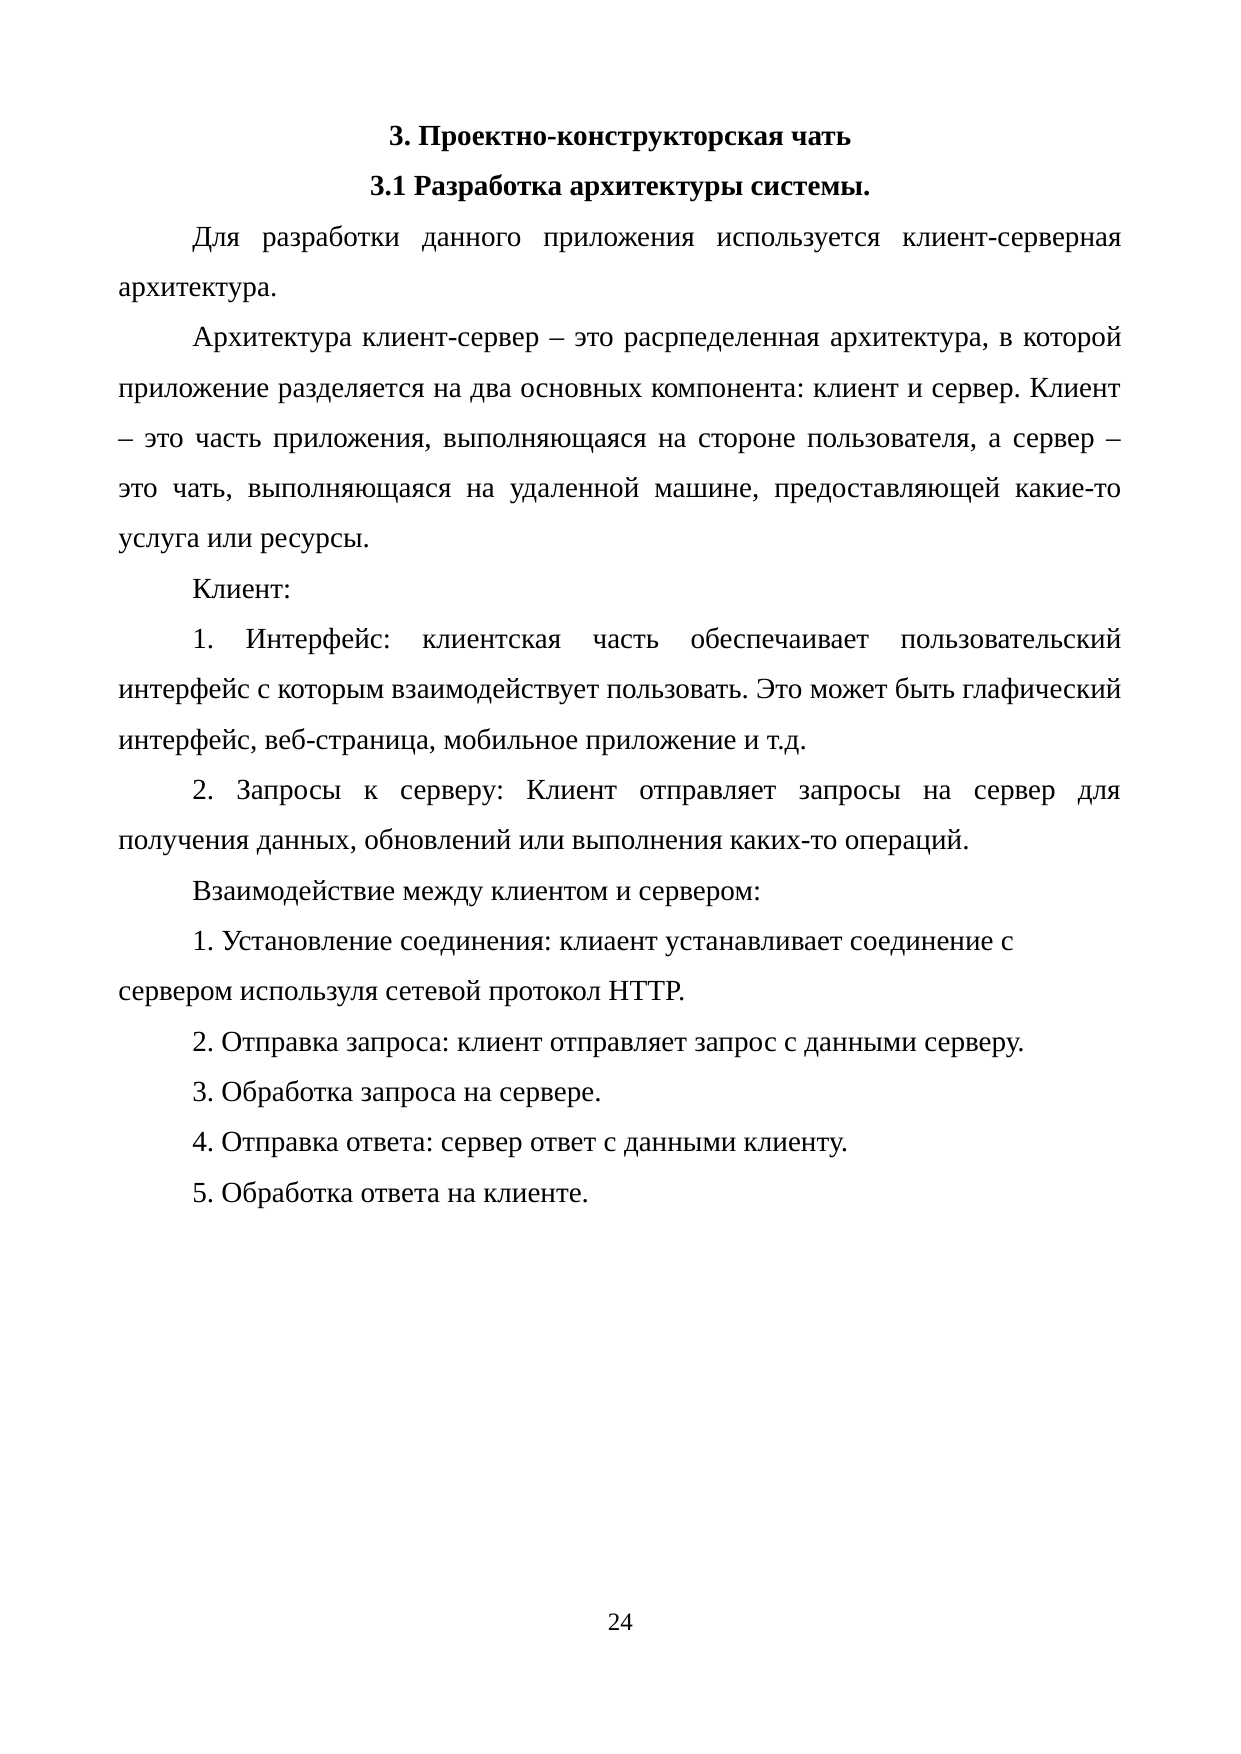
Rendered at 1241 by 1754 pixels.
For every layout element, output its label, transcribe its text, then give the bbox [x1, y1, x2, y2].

text Архитектура клиент-сервер – это расрпеделенная архитектура, в которой приложение разделяется на два основных компонента: клиент и сервер. Клиент – это часть приложения, выполняющаяся на стороне пользователя, а сервер – это чать, выполняющаяся на удаленной машине, предоставляющей какие-то услуга или ресурсы. [118, 319, 1122, 554]
text Для разработки данного приложения используется клиент-серверная архитектура. [118, 219, 1122, 303]
text 5. Обработка ответа на клиенте. [118, 1175, 1122, 1208]
text 2. Отправка запроса: клиент отправляет запрос с данными серверу. [118, 1024, 1122, 1057]
text 2. Запросы к серверу: Клиент отправляет запросы на сервер для получения данных, обновлений или выполнения каких-то операций. [118, 772, 1122, 856]
text 1. Установление соединения: клиаент устанавливает соединение с сервером используля сетевой протокол HTTP. [118, 923, 1122, 1007]
text Взаимодействие между клиентом и сервером: [118, 873, 1122, 906]
text 3. Проектно-конструкторская чать [118, 118, 1122, 152]
text 3.1 Разработка архитектуры системы. [118, 168, 1122, 202]
text 1. Интерфейс: клиентская часть обеспечаивает пользовательский интерфейс с которым взаимодействует пользовать. Это может быть глафический интерфейс, веб-страница, мобильное приложение и т.д. [118, 621, 1122, 755]
text 4. Отправка ответа: сервер ответ с данными клиенту. [118, 1124, 1122, 1158]
text 3. Обработка запроса на сервере. [118, 1074, 1122, 1108]
text Клиент: [118, 571, 1122, 604]
